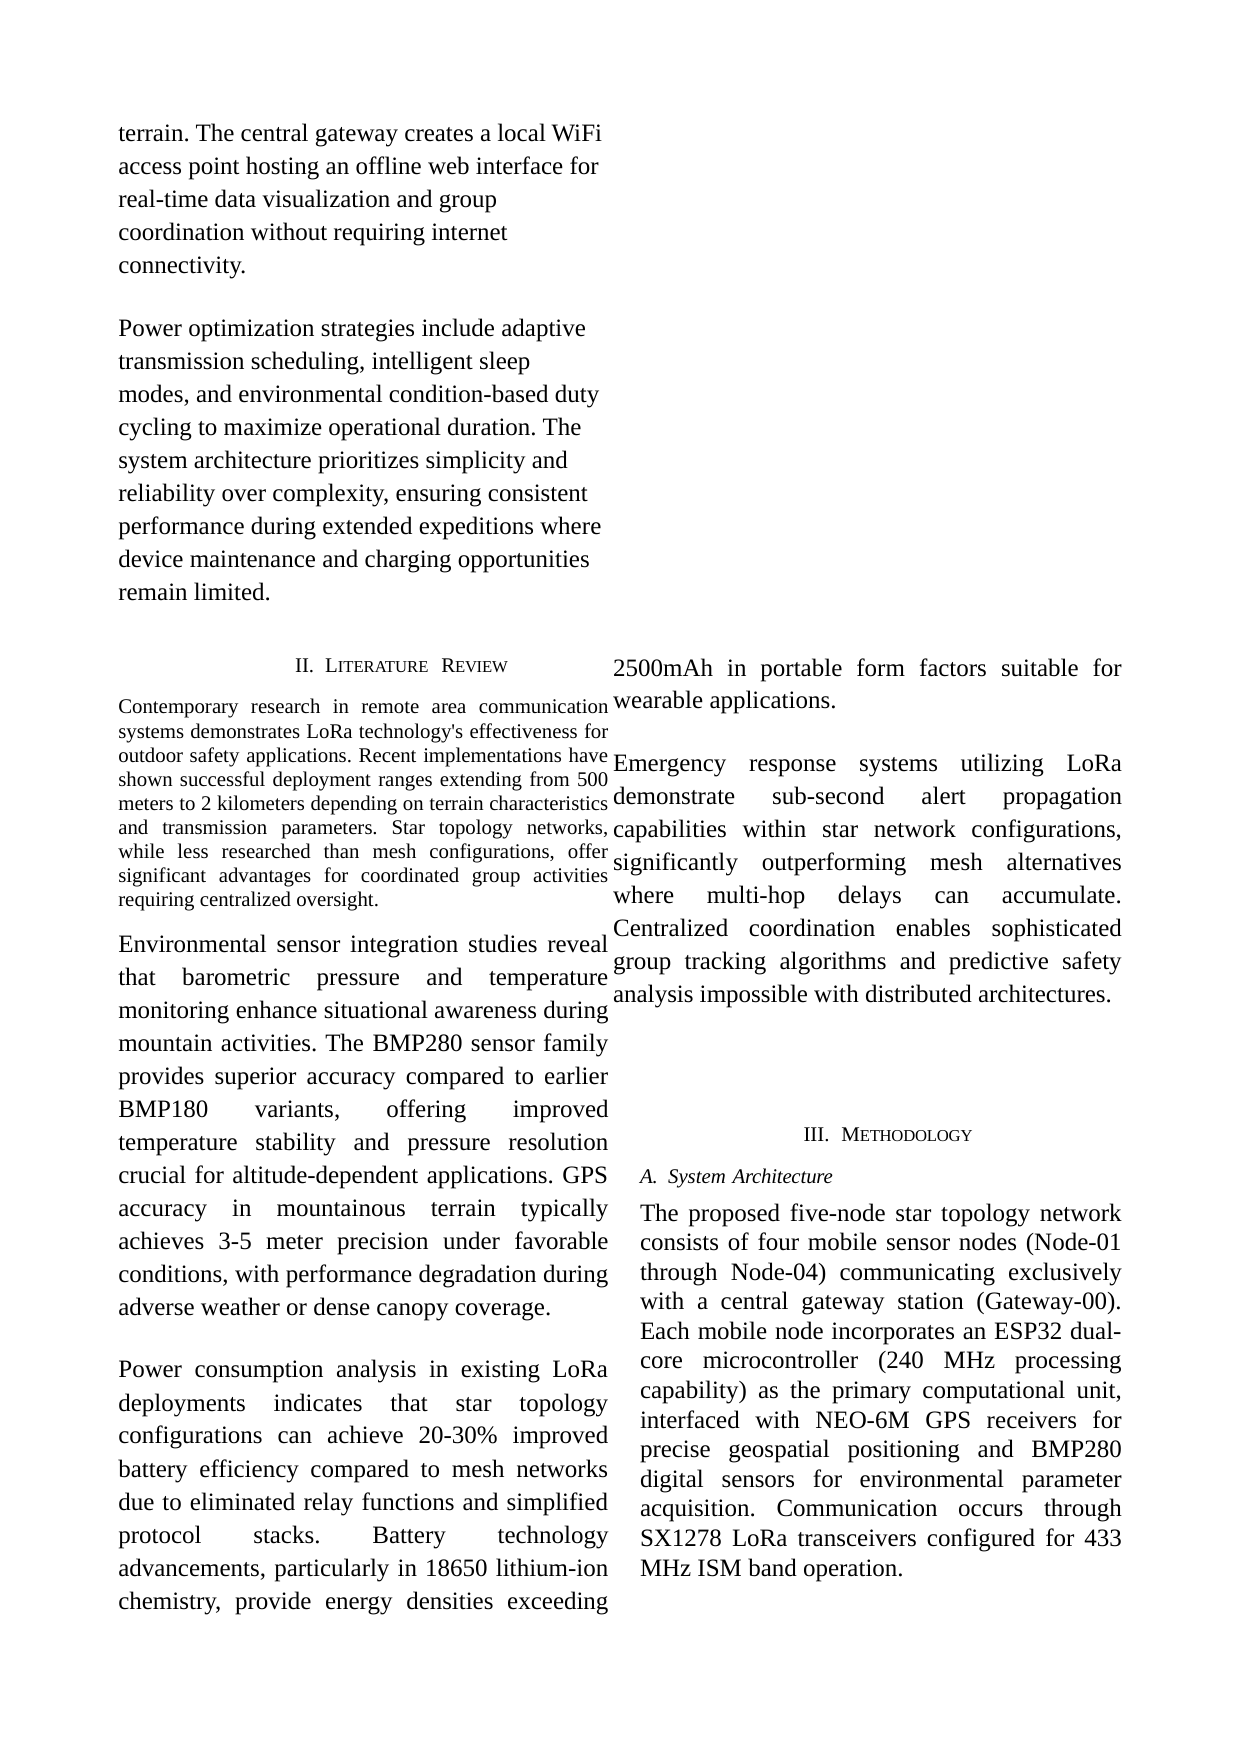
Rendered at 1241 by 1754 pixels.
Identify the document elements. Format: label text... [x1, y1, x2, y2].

text Environmental sensor integration studies reveal that barometric pressure and temperature monitoring enhance situational awareness during mountain activities. The BMP280 sensor family provides superior accuracy compared to earlier BMP180 variants, offering improved temperature stability and pressure resolution crucial for altitude-dependent applications. GPS accuracy in mountainous terrain typically achieves 3-5 meter precision under favorable conditions, with performance degradation during adverse weather or dense canopy coverage. [118, 929, 609, 1321]
list Methodology [803, 1122, 1122, 1146]
list System Architecture [640, 1164, 1122, 1188]
text Power optimization strategies include adaptive transmission scheduling, intelligent sleep modes, and environmental condition-based duty cycling to maximize operational duration. The system architecture prioritizes simplicity and reliability over complexity, ensuring consistent performance during extended expeditions where device maintenance and charging opportunities remain limited. [118, 313, 607, 606]
text Emergency response systems utilizing LoRa demonstrate sub-second alert propagation capabilities within star network configurations, significantly outperforming mesh alternatives where multi-hop delays can accumulate. Centralized coordination enables sophisticated group tracking algorithms and predictive safety analysis impossible with distributed architectures. [613, 748, 1122, 1008]
text The proposed five-node star topology network consists of four mobile sensor nodes (Node-01 through Node-04) communicating exclusively with a central gateway station (Gateway-00). Each mobile node incorporates an ESP32 dual-core microcontroller (240 MHz processing capability) as the primary computational unit, interfaced with NEO-6M GPS receivers for precise geospatial positioning and BMP280 digital sensors for environmental parameter acquisition. Communication occurs through SX1278 LoRa transceivers configured for 433 MHz ISM band operation. [640, 1198, 1122, 1581]
list Literature Review [295, 653, 609, 677]
text Power consumption analysis in existing LoRa deployments indicates that star topology configurations can achieve 20-30% improved battery efficiency compared to mesh networks due to eliminated relay functions and simplified protocol stacks. Battery technology advancements, particularly in 18650 lithium-ion chemistry, provide energy densities exceeding [118, 1354, 609, 1614]
text Contemporary research in remote area communication systems demonstrates LoRa technology's effectiveness for outdoor safety applications. Recent implementations have shown successful deployment ranges extending from 500 meters to 2 kilometers depending on terrain characteristics and transmission parameters. Star topology networks, while less researched than mesh configurations, offer significant advantages for coordinated group activities requiring centralized oversight. [118, 694, 609, 911]
text 2500mAh in portable form factors suitable for wearable applications. [613, 653, 1122, 714]
text terrain. The central gateway creates a local WiFi access point hosting an offline web interface for real-time data visualization and group coordination without requiring internet connectivity. [118, 118, 607, 279]
